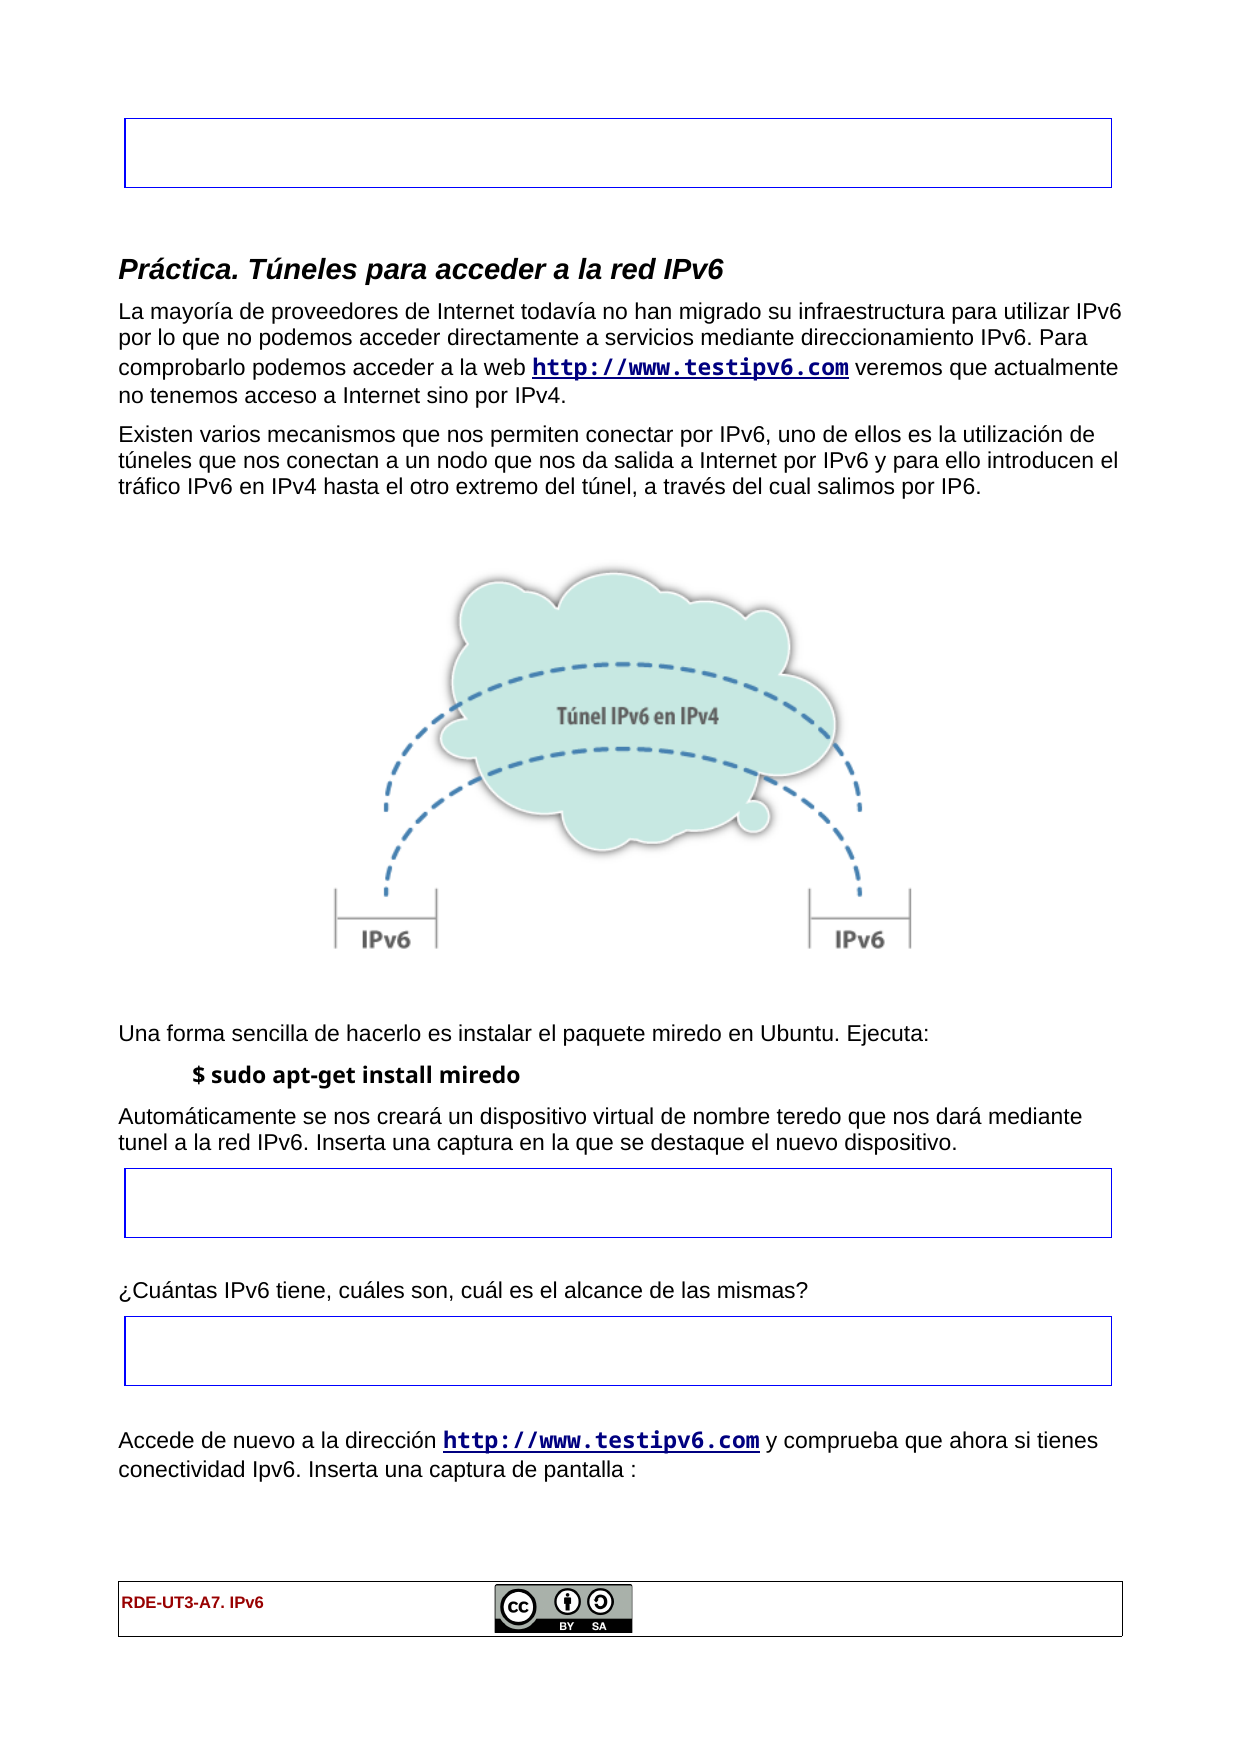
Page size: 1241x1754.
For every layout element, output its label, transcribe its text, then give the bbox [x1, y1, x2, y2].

table_header [126, 119, 1111, 187]
text Automáticamente se nos creará un dispositivo virtual de nombre teredo que nos dará mediante tunel a la red IPv6. Inserta una captura en la que se destaque el nuevo dispositivo. [118, 1103, 1122, 1156]
text $ sudo apt-get install miredo [192, 1059, 1122, 1091]
picture [266, 512, 975, 982]
text La mayoría de proveedores de Internet todavía no han migrado su infraestructura para utilizar IPv6 por lo que no podemos acceder directamente a servicios mediante direccionamiento IPv6. Para comprobarlo podemos acceder a la web http://www.testipv6.com veremos que actualmente no tenemos acceso a Internet sino por IPv4. [118, 298, 1122, 408]
text Accede de nuevo a la dirección http://www.testipv6.com y comprueba que ahora si tienes conectividad Ipv6. Inserta una captura de pantalla : [118, 1424, 1122, 1482]
text Existen varios mecanismos que nos permiten conectar por IPv6, uno de ellos es la utilización de túneles que nos conectan a un nodo que nos da salida a Internet por IPv6 y para ello introducen el tráfico IPv6 en IPv4 hasta el otro extremo del túnel, a través del cual salimos por IP6. [118, 421, 1122, 500]
subtitle Práctica. Túneles para acceder a la red IPv6 [118, 252, 1122, 285]
picture [494, 1584, 633, 1633]
text ¿Cuántas IPv6 tiene, cuáles son, cuál es el alcance de las mismas? [118, 1277, 1122, 1303]
table_header [126, 1317, 1111, 1384]
table_header [126, 1169, 1111, 1237]
text Una forma sencilla de hacerlo es instalar el paquete miredo en Ubuntu. Ejecuta: [118, 1020, 1122, 1047]
